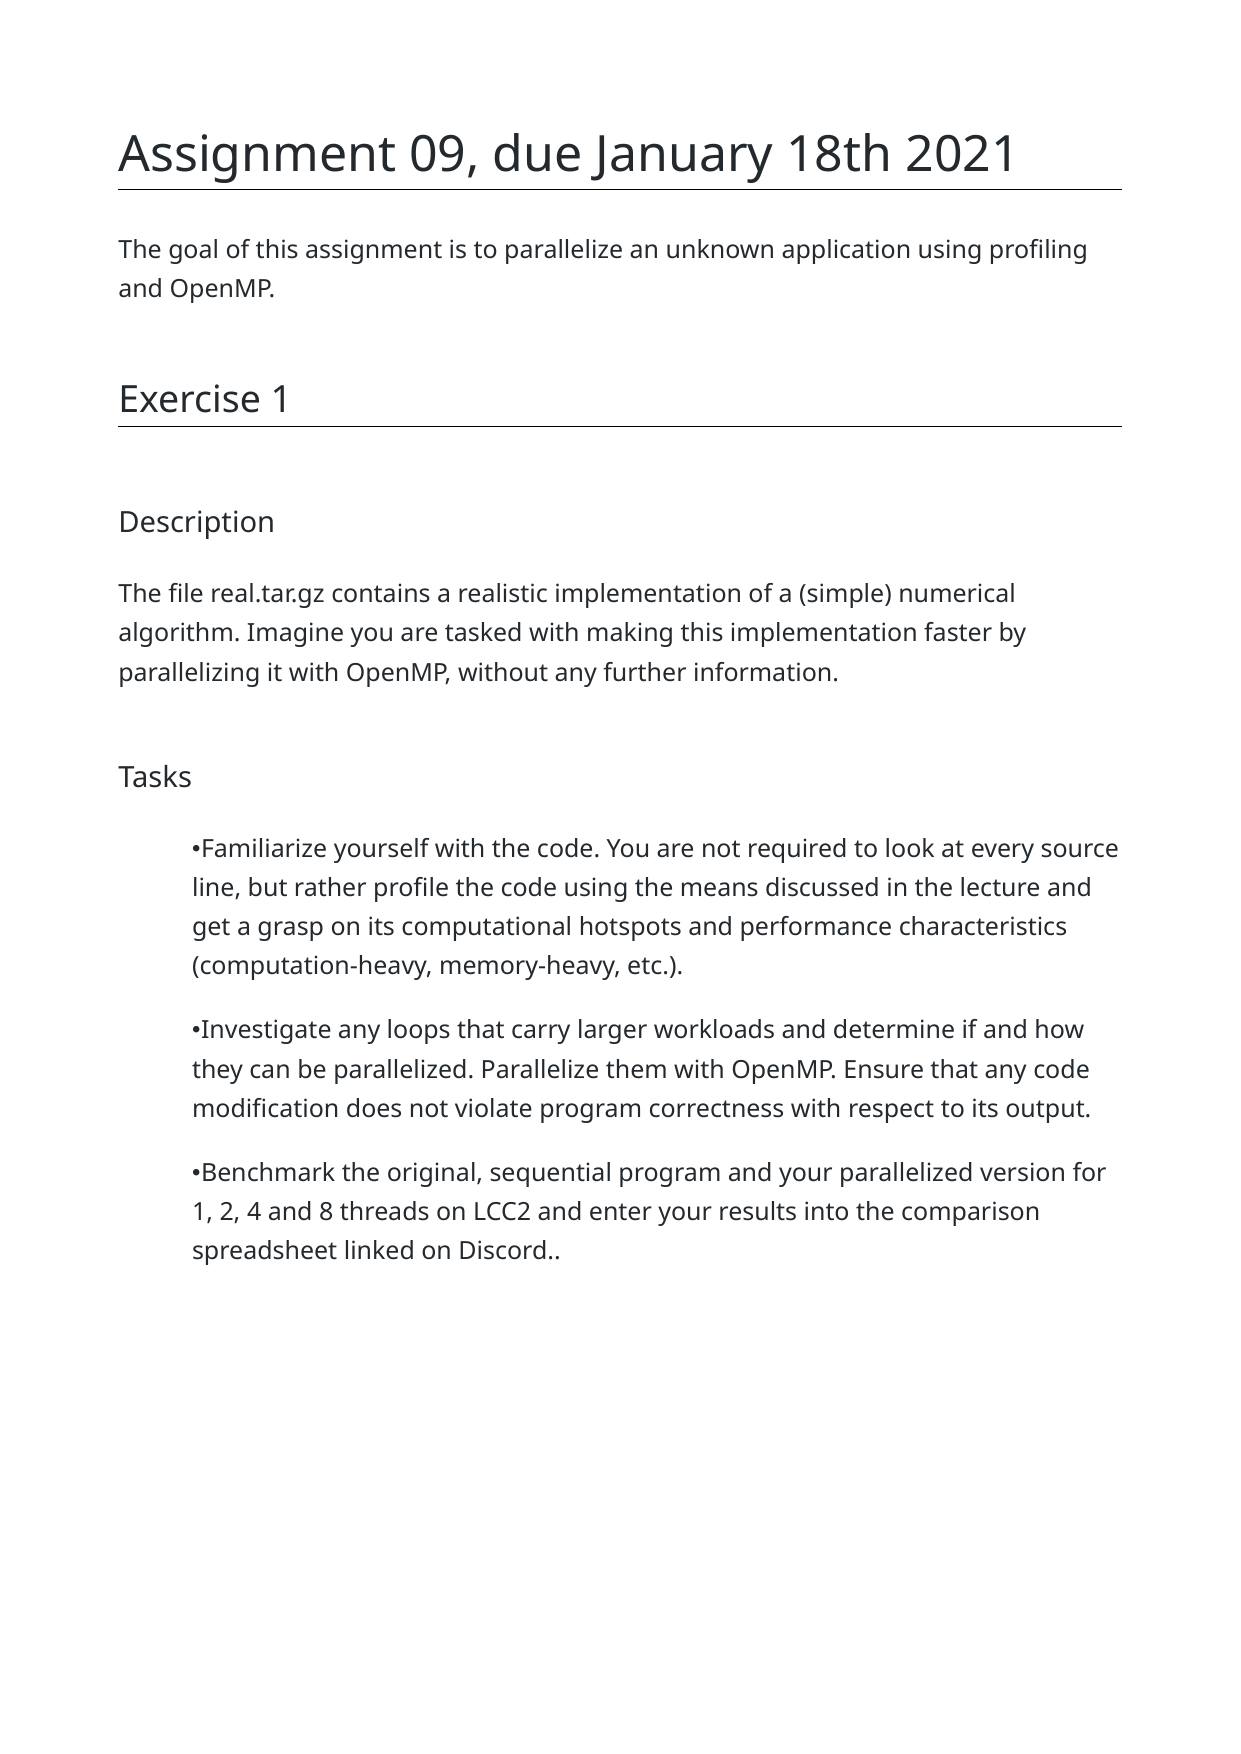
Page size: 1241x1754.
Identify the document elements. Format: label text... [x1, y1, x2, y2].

list Benchmark the original, sequential program and your parallelized version for 1, 2, 4 and 8 threads on LCC2 and enter your results into the comparison spreadsheet linked on Discord.. [118, 1155, 1122, 1267]
list Investigate any loops that carry larger workloads and determine if and how they can be parallelized. Parallelize them with OpenMP. Ensure that any code modification does not violate program correctness with respect to its output. [118, 1012, 1122, 1124]
subtitle Exercise 1 [118, 372, 1122, 426]
list Familiarize yourself with the code. You are not required to look at every source line, but rather profile the code using the means discussed in the lecture and get a grasp on its computational hotspots and performance characteristics (computation-heavy, memory-heavy, etc.). [118, 831, 1122, 982]
subtitle Assignment 09, due January 18th 2021 [118, 118, 1122, 189]
subtitle Tasks [118, 756, 1122, 796]
subtitle Description [118, 501, 1122, 541]
text The goal of this assignment is to parallelize an unknown application using profiling and OpenMP. [118, 231, 1122, 304]
text The file real.tar.gz contains a realistic implementation of a (simple) numerical algorithm. Imagine you are tasked with making this implementation faster by parallelizing it with OpenMP, without any further information. [118, 576, 1122, 688]
